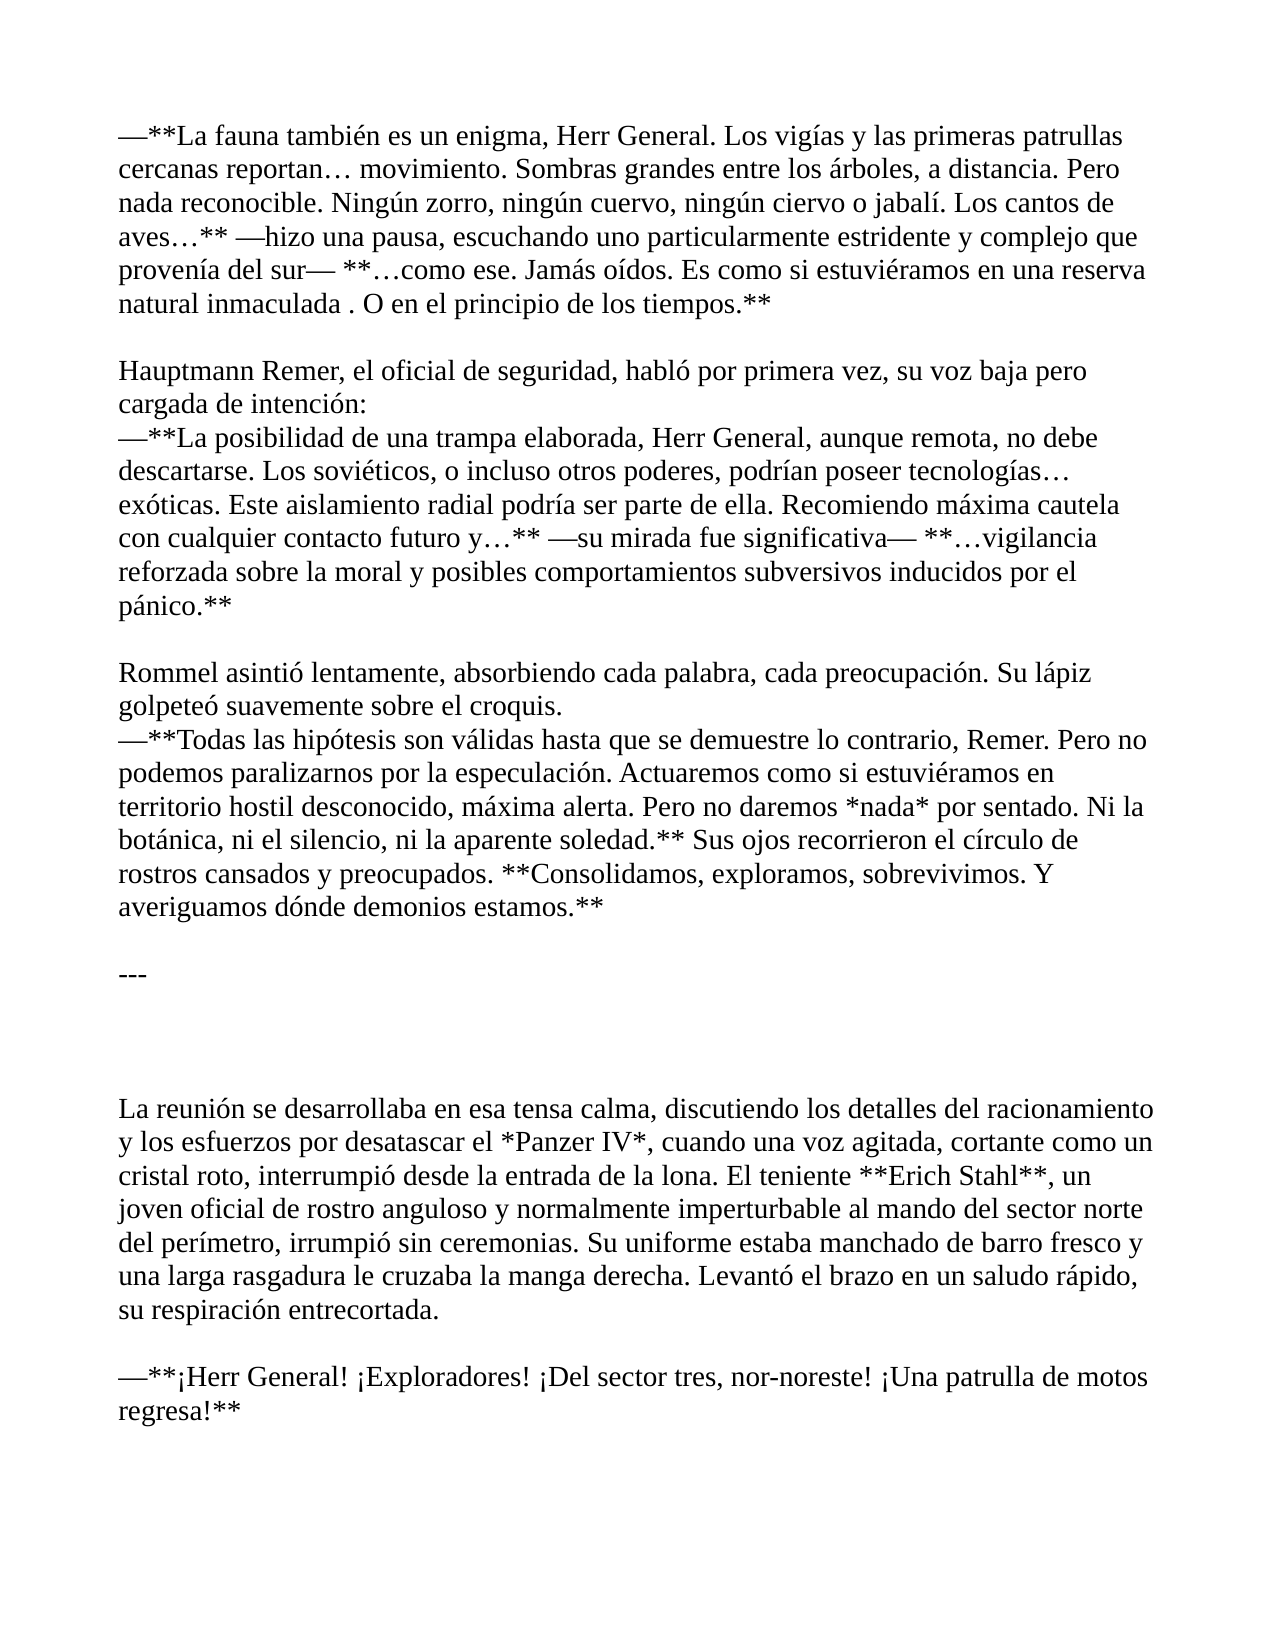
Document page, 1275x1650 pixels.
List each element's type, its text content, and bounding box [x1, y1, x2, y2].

text —**¡Herr General! ¡Exploradores! ¡Del sector tres, nor-noreste! ¡Una patrulla de motos regresa!** [118, 1359, 1157, 1426]
text La reunión se desarrollaba en esa tensa calma, discutiendo los detalles del racionamiento y los esfuerzos por desatascar el *Panzer IV*, cuando una voz agitada, cortante como un cristal roto, interrumpió desde la entrada de la lona. El teniente **Erich Stahl**, un joven oficial de rostro anguloso y normalmente imperturbable al mando del sector norte del perímetro, irrumpió sin ceremonias. Su uniforme estaba manchado de barro fresco y una larga rasgadura le cruzaba la manga derecha. Levantó el brazo en un saludo rápido, su respiración entrecortada. [118, 1091, 1157, 1326]
text —**Todas las hipótesis son válidas hasta que se demuestre lo contrario, Remer. Pero no podemos paralizarnos por la especulación. Actuaremos como si estuviéramos en territorio hostil desconocido, máxima alerta. Pero no daremos *nada* por sentado. Ni la botánica, ni el silencio, ni la aparente soledad.** Sus ojos recorrieron el círculo de rostros cansados y preocupados. **Consolidamos, exploramos, sobrevivimos. Y averiguamos dónde demonios estamos.** [118, 722, 1157, 923]
text Hauptmann Remer, el oficial de seguridad, habló por primera vez, su voz baja pero cargada de intención: [118, 353, 1157, 420]
text —**La fauna también es un enigma, Herr General. Los vigías y las primeras patrullas cercanas reportan… movimiento. Sombras grandes entre los árboles, a distancia. Pero nada reconocible. Ningún zorro, ningún cuervo, ningún ciervo o jabalí. Los cantos de aves…** —hizo una pausa, escuchando uno particularmente estridente y complejo que provenía del sur— **…como ese. Jamás oídos. Es como si estuviéramos en una reserva natural inmaculada . O en el principio de los tiempos.** [118, 118, 1157, 319]
text --- [118, 957, 1157, 990]
text —**La posibilidad de una trampa elaborada, Herr General, aunque remota, no debe descartarse. Los soviéticos, o incluso otros poderes, podrían poseer tecnologías… exóticas. Este aislamiento radial podría ser parte de ella. Recomiendo máxima cautela con cualquier contacto futuro y…** —su mirada fue significativa— **…vigilancia reforzada sobre la moral y posibles comportamientos subversivos inducidos por el pánico.** [118, 420, 1157, 621]
text Rommel asintió lentamente, absorbiendo cada palabra, cada preocupación. Su lápiz golpeteó suavemente sobre el croquis. [118, 655, 1157, 722]
